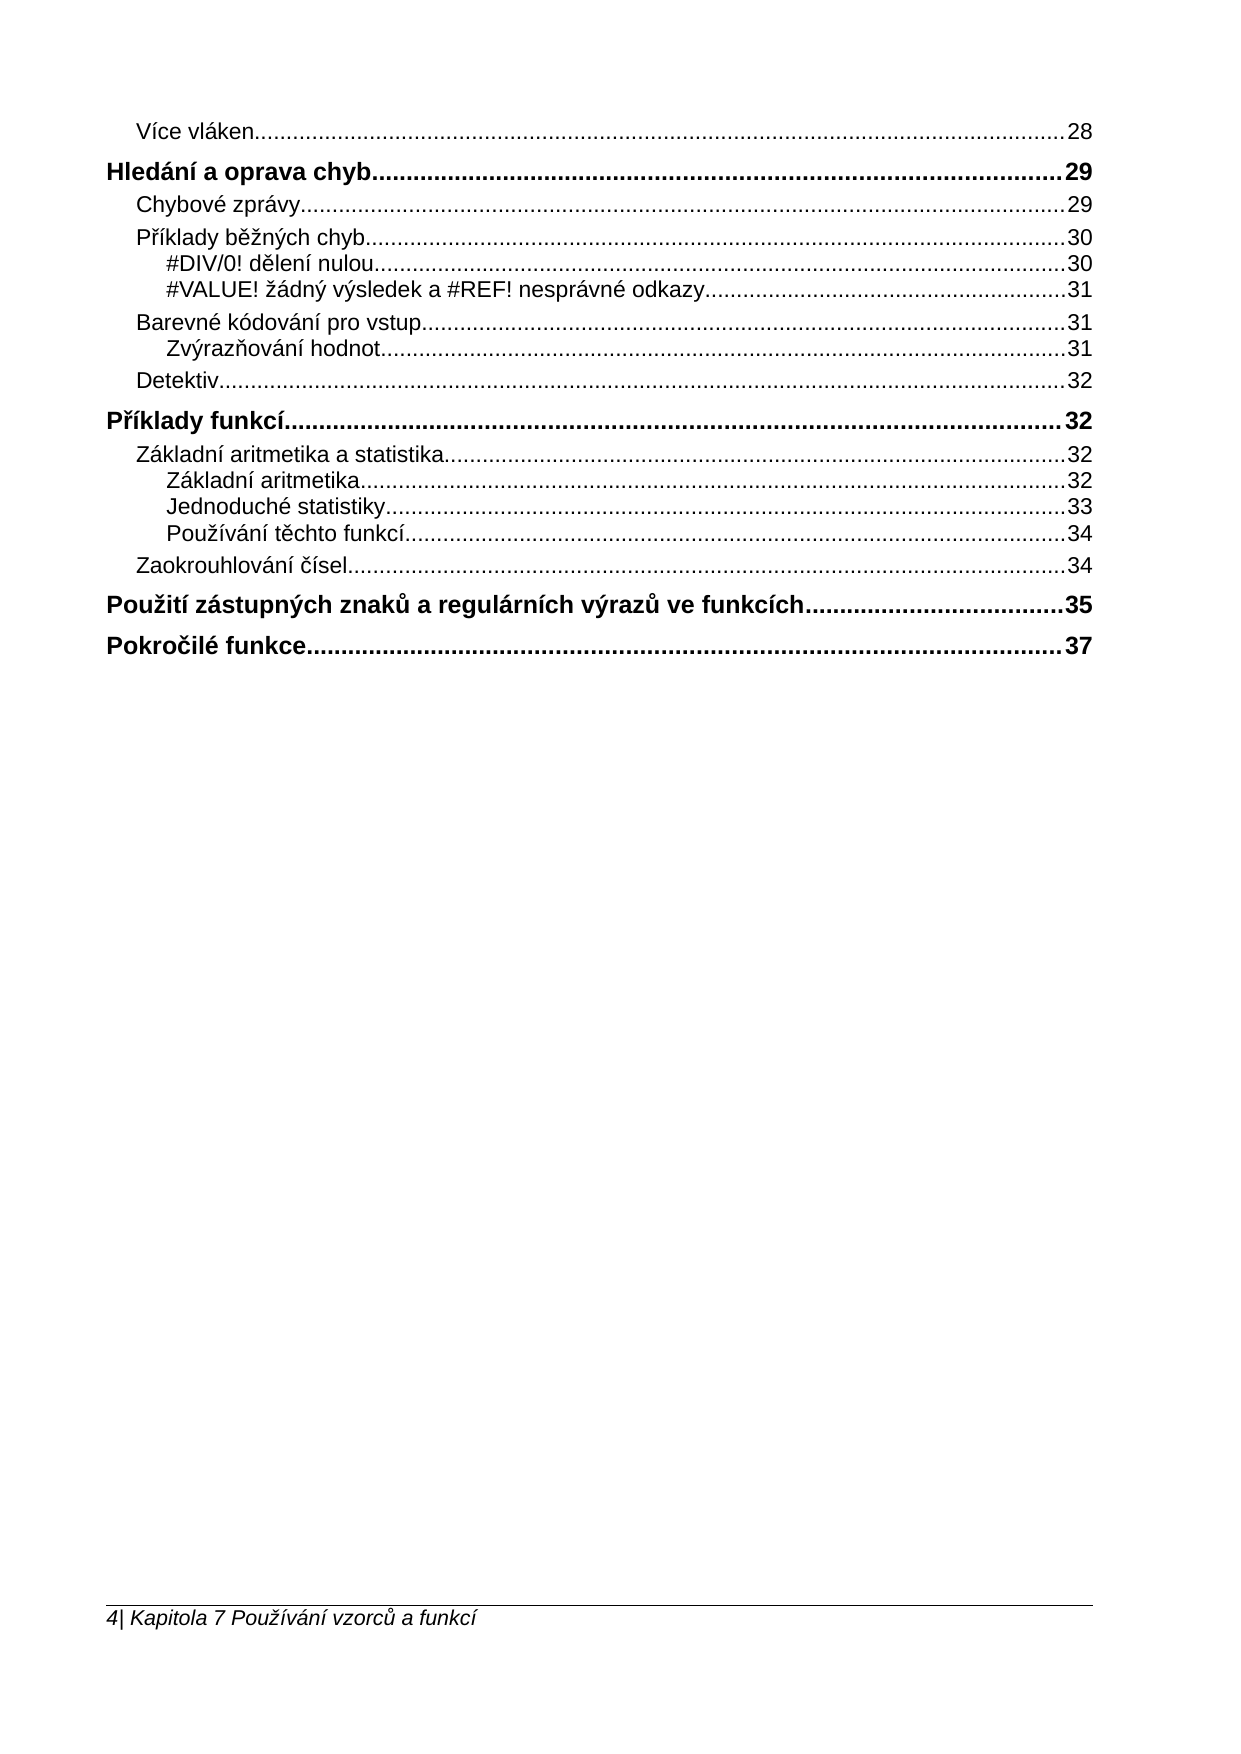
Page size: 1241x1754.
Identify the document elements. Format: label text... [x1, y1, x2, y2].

text Základní aritmetika 32 [166, 467, 1093, 493]
text Zvýrazňování hodnot 31 [166, 335, 1093, 361]
text Chybové zprávy 29 [136, 191, 1093, 218]
text Příklady funkcí 32 [106, 406, 1093, 434]
text Detektiv 32 [136, 367, 1093, 394]
text Základní aritmetika a statistika 32 [136, 441, 1093, 467]
text #VALUE! žádný výsledek a #REF! nesprávné odkazy 31 [166, 276, 1093, 303]
text Příklady běžných chyb 30 [136, 224, 1093, 250]
text Zaokrouhlování čísel 34 [136, 552, 1093, 578]
text #DIV/0! dělení nulou 30 [166, 250, 1093, 276]
text Barevné kódování pro vstup 31 [136, 309, 1093, 335]
text Více vláken 28 [136, 118, 1093, 144]
text Pokročilé funkce 37 [106, 631, 1093, 660]
text Jednoduché statistiky 33 [166, 493, 1093, 520]
text Hledání a oprava chyb 29 [106, 156, 1093, 185]
text Použití zástupných znaků a regulárních výrazů ve funkcích 35 [106, 590, 1093, 619]
text Používání těchto funkcí 34 [166, 520, 1093, 546]
